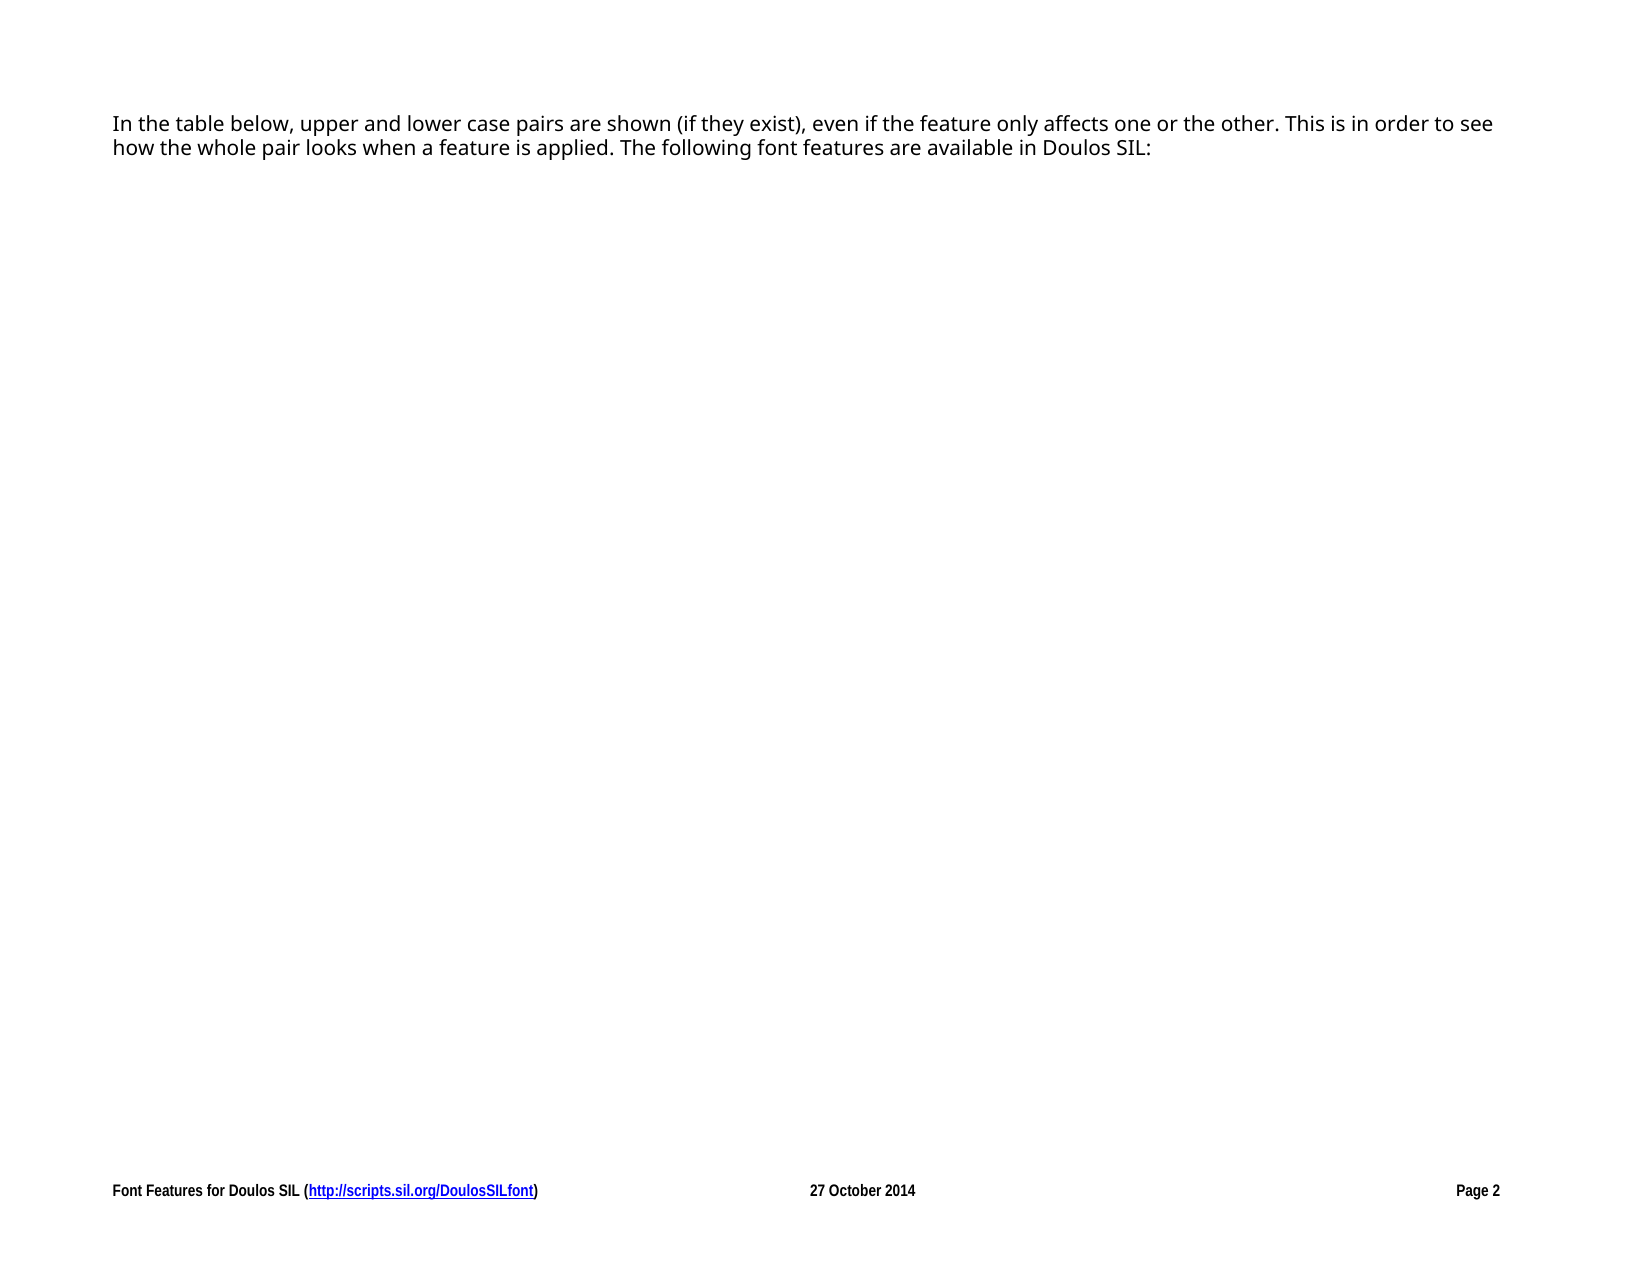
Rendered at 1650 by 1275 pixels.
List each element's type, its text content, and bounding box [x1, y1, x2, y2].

text In the table below, upper and lower case pairs are shown (if they exist), even if the feature only affects one or the other. This is in order to see how the whole pair looks when a feature is applied. The following font features are available in Doulos SIL: [112, 112, 1537, 160]
